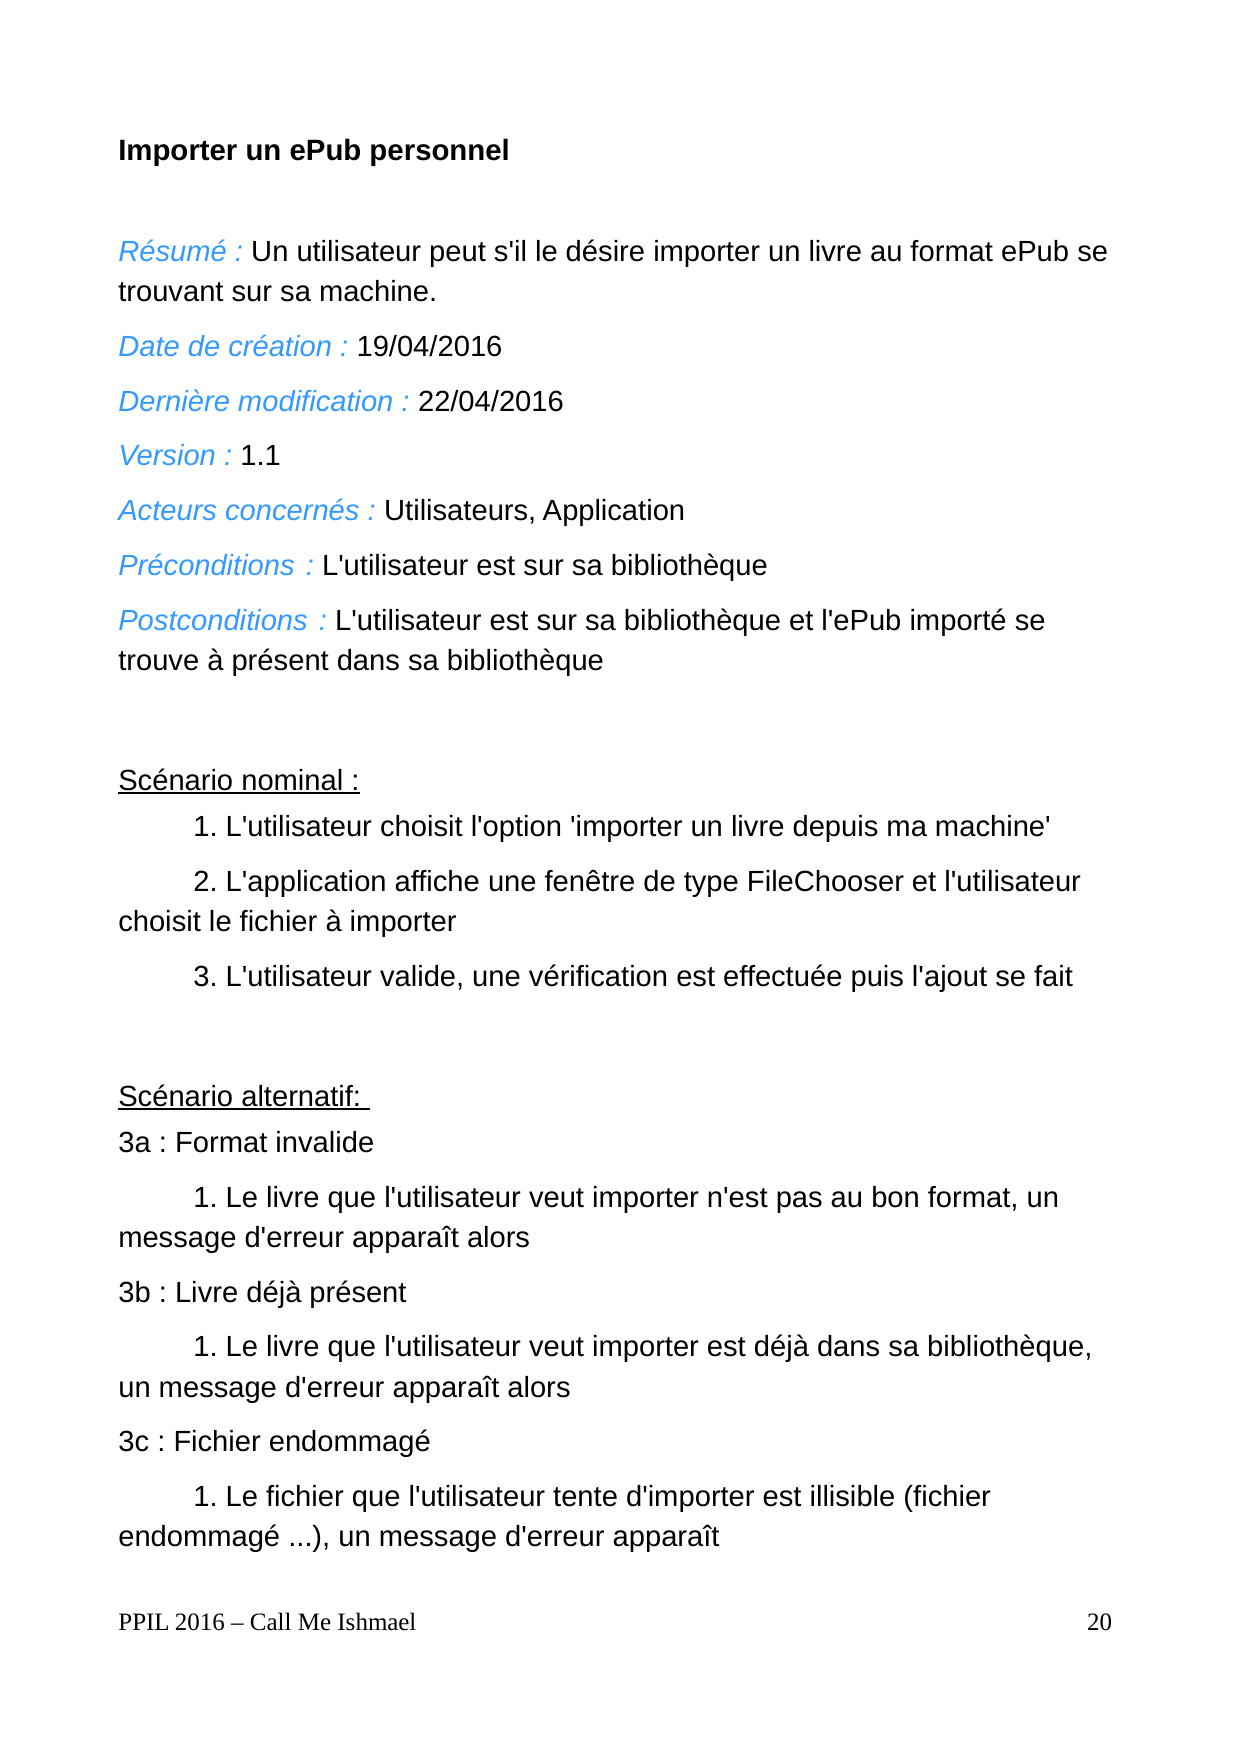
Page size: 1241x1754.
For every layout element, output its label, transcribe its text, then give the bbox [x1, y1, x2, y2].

text 1. Le livre que l'utilisateur veut importer est déjà dans sa bibliothèque, un message d'erreur apparaît alors [118, 1329, 1122, 1403]
text 2. L'application affiche une fenêtre de type FileChooser et l'utilisateur choisit le fichier à importer [118, 864, 1122, 937]
text 1. Le livre que l'utilisateur veut importer n'est pas au bon format, un message d'erreur apparaît alors [118, 1179, 1122, 1253]
text Préconditions : L'utilisateur est sur sa bibliothèque [118, 548, 1122, 581]
text 1. L'utilisateur choisit l'option 'importer un livre depuis ma machine' [118, 809, 1122, 842]
text Acteurs concernés : Utilisateurs, Application [118, 493, 1122, 527]
text Postconditions : L'utilisateur est sur sa bibliothèque et l'ePub importé se trouve à présent dans sa bibliothèque [118, 603, 1122, 676]
text Dernière modification : 22/04/2016 [118, 383, 1122, 417]
text Date de création : 19/04/2016 [118, 329, 1122, 362]
text Version : 1.1 [118, 438, 1122, 472]
text 3. L'utilisateur valide, une vérification est effectuée puis l'ajout se fait [118, 959, 1122, 992]
text 3c : Fichier endommagé [118, 1424, 1122, 1458]
text 3b : Livre déjà présent [118, 1274, 1122, 1308]
subtitle Scénario nominal : [118, 763, 1122, 796]
subtitle Scénario alternatif: [118, 1079, 1122, 1112]
subtitle Importer un ePub personnel [118, 133, 1122, 166]
text 3a : Format invalide [118, 1125, 1122, 1158]
text Résumé : Un utilisateur peut s'il le désire importer un livre au format ePub se trouvant sur sa machine. [118, 234, 1122, 307]
text 1. Le fichier que l'utilisateur tente d'importer est illisible (fichier endommagé ...), un message d'erreur apparaît [118, 1479, 1122, 1553]
